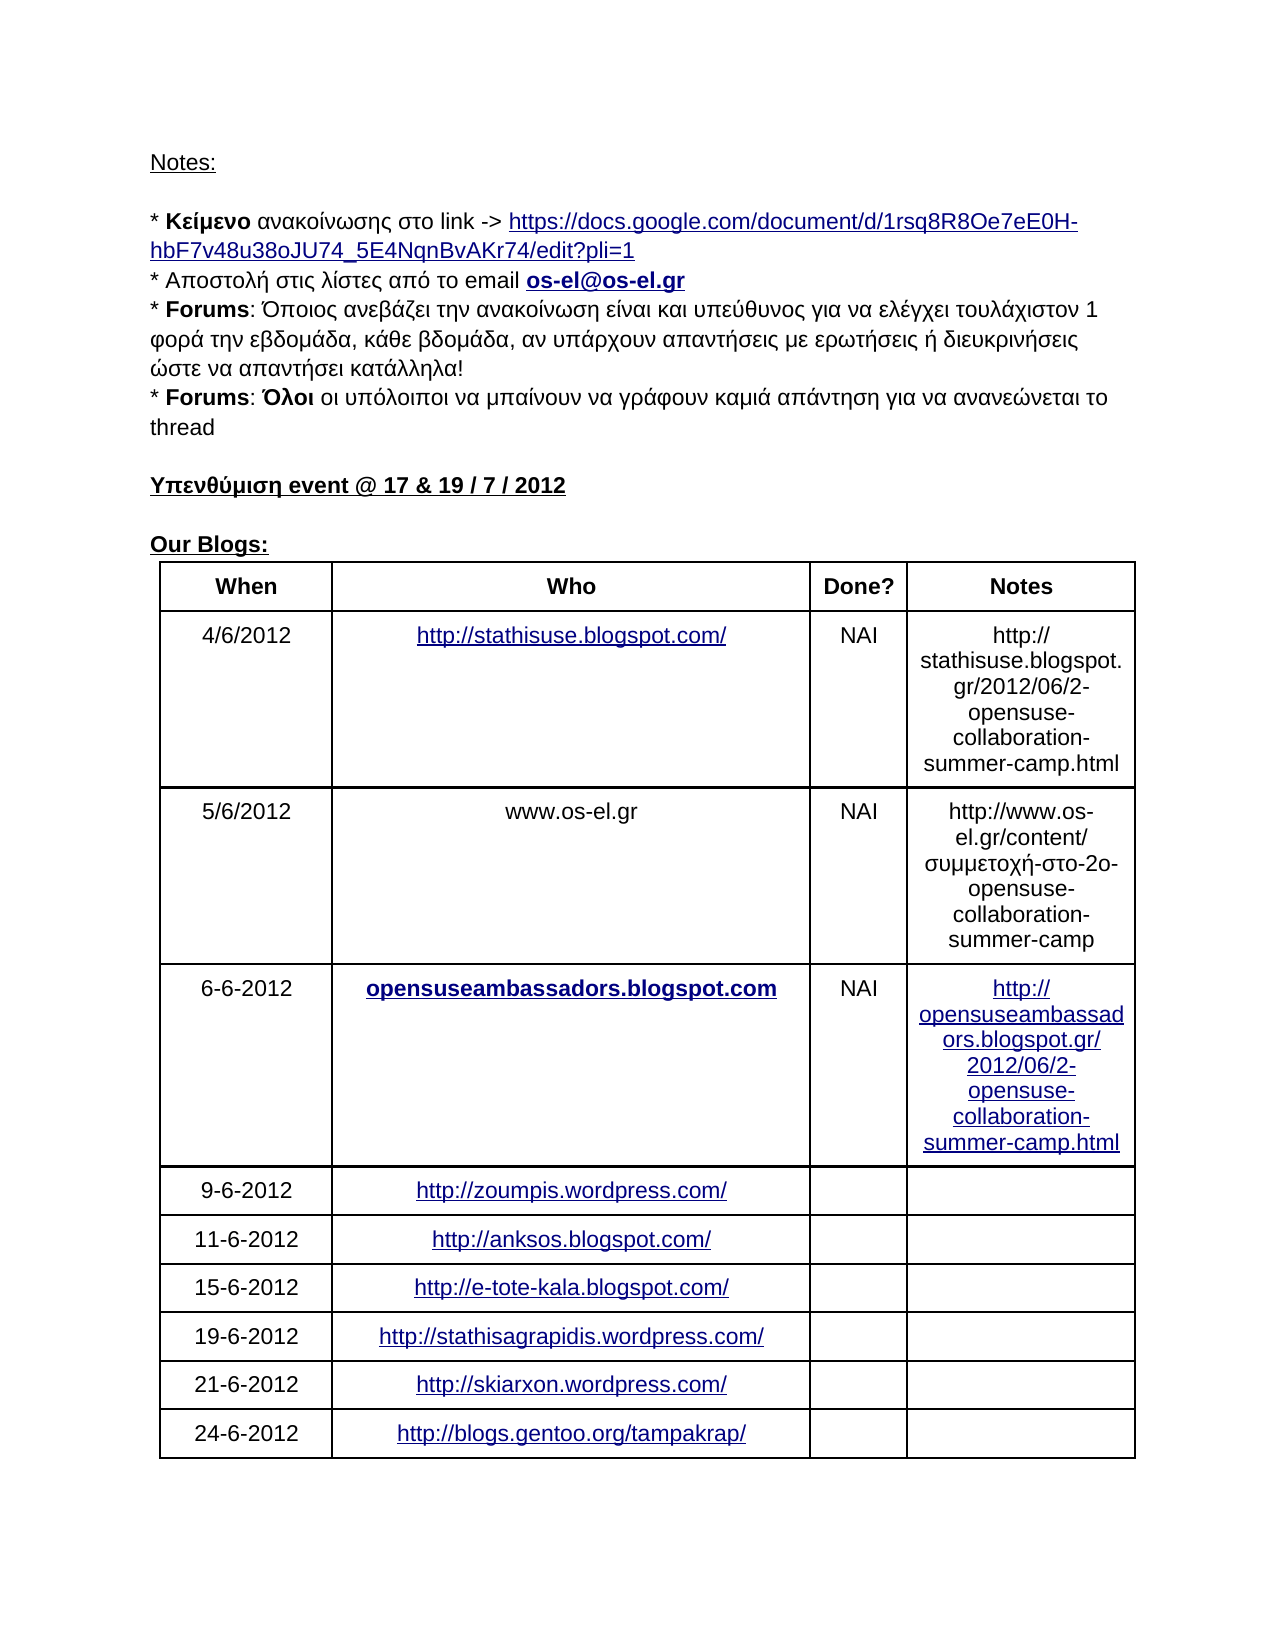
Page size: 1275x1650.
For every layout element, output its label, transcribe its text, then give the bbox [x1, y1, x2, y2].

table_cell http://zoumpis.wordpress.com/ [333, 1168, 809, 1214]
table_cell 4/6/2012 [161, 612, 331, 786]
table_header Notes [908, 563, 1134, 610]
table_cell [908, 1313, 1134, 1359]
table_cell NAI [811, 965, 906, 1165]
table_cell [811, 1265, 906, 1311]
table_cell [908, 1362, 1134, 1408]
text * Αποστολή στις λίστες από το email os-el@os-el.gr [150, 267, 1125, 293]
table_cell http://www.os-el.gr/content/συμμετοχή-στο-2ο-opensuse-collaboration-summer-camp [908, 789, 1134, 963]
table_cell NAI [811, 612, 906, 786]
table_cell [908, 1265, 1134, 1311]
table_cell [908, 1410, 1134, 1457]
text * Forums: Όποιος ανεβάζει την ανακοίνωση είναι και υπεύθυνος για να ελέγχει τουλάχιστον 1 φορά την εβδομάδα, κάθε βδομάδα, αν υπάρχουν απαντήσεις με ερωτήσεις ή διευκρινήσεις ώστε να απαντήσει κατάλληλα! [150, 297, 1125, 381]
text * Forums: Όλοι οι υπόλοιποι να μπαίνουν να γράφουν καμιά απάντηση για να ανανεώνεται το thread [150, 385, 1125, 440]
table_header Who [333, 563, 809, 610]
table_cell http://blogs.gentoo.org/tampakrap/ [333, 1410, 809, 1457]
table_cell 5/6/2012 [161, 789, 331, 963]
table_cell www.os-el.gr [333, 789, 809, 963]
table_cell 21-6-2012 [161, 1362, 331, 1408]
table_header Done? [811, 563, 906, 610]
table_cell 19-6-2012 [161, 1313, 331, 1359]
table_cell 9-6-2012 [161, 1168, 331, 1214]
table_cell 15-6-2012 [161, 1265, 331, 1311]
table_cell http://opensuseambassadors.blogspot.gr/2012/06/2-opensuse-collaboration-summer-camp.html [908, 965, 1134, 1165]
text Notes: [150, 150, 1125, 176]
table_header When [161, 563, 331, 610]
table_cell http://anksos.blogspot.com/ [333, 1216, 809, 1262]
table_cell [908, 1168, 1134, 1214]
table_cell 24-6-2012 [161, 1410, 331, 1457]
table_cell [811, 1216, 906, 1262]
table_cell http://stathisuse.blogspot.gr/2012/06/2-opensuse-collaboration-summer-camp.html [908, 612, 1134, 786]
table_cell [811, 1410, 906, 1457]
table_cell [908, 1216, 1134, 1262]
text * Κείμενο ανακοίνωσης στο link -> https://docs.google.com/document/d/1rsq8R8Oe7eE0H-hbF7v48u38oJU74_5E4NqnBvAKr74/edit?pli=1 [150, 209, 1125, 264]
table_cell http://stathisuse.blogspot.com/ [333, 612, 809, 786]
table_cell [811, 1168, 906, 1214]
table_cell [811, 1362, 906, 1408]
text Our Blogs: [150, 532, 1125, 557]
table_cell 11-6-2012 [161, 1216, 331, 1262]
table_cell http://stathisagrapidis.wordpress.com/ [333, 1313, 809, 1359]
table_cell http://e-tote-kala.blogspot.com/ [333, 1265, 809, 1311]
table_cell [811, 1313, 906, 1359]
table_cell 6-6-2012 [161, 965, 331, 1165]
table_cell http://skiarxon.wordpress.com/ [333, 1362, 809, 1408]
table_cell opensuseambassadors.blogspot.com [333, 965, 809, 1165]
table_cell ΝΑΙ [811, 789, 906, 963]
text Υπενθύμιση event @ 17 & 19 / 7 / 2012 [150, 473, 1125, 499]
